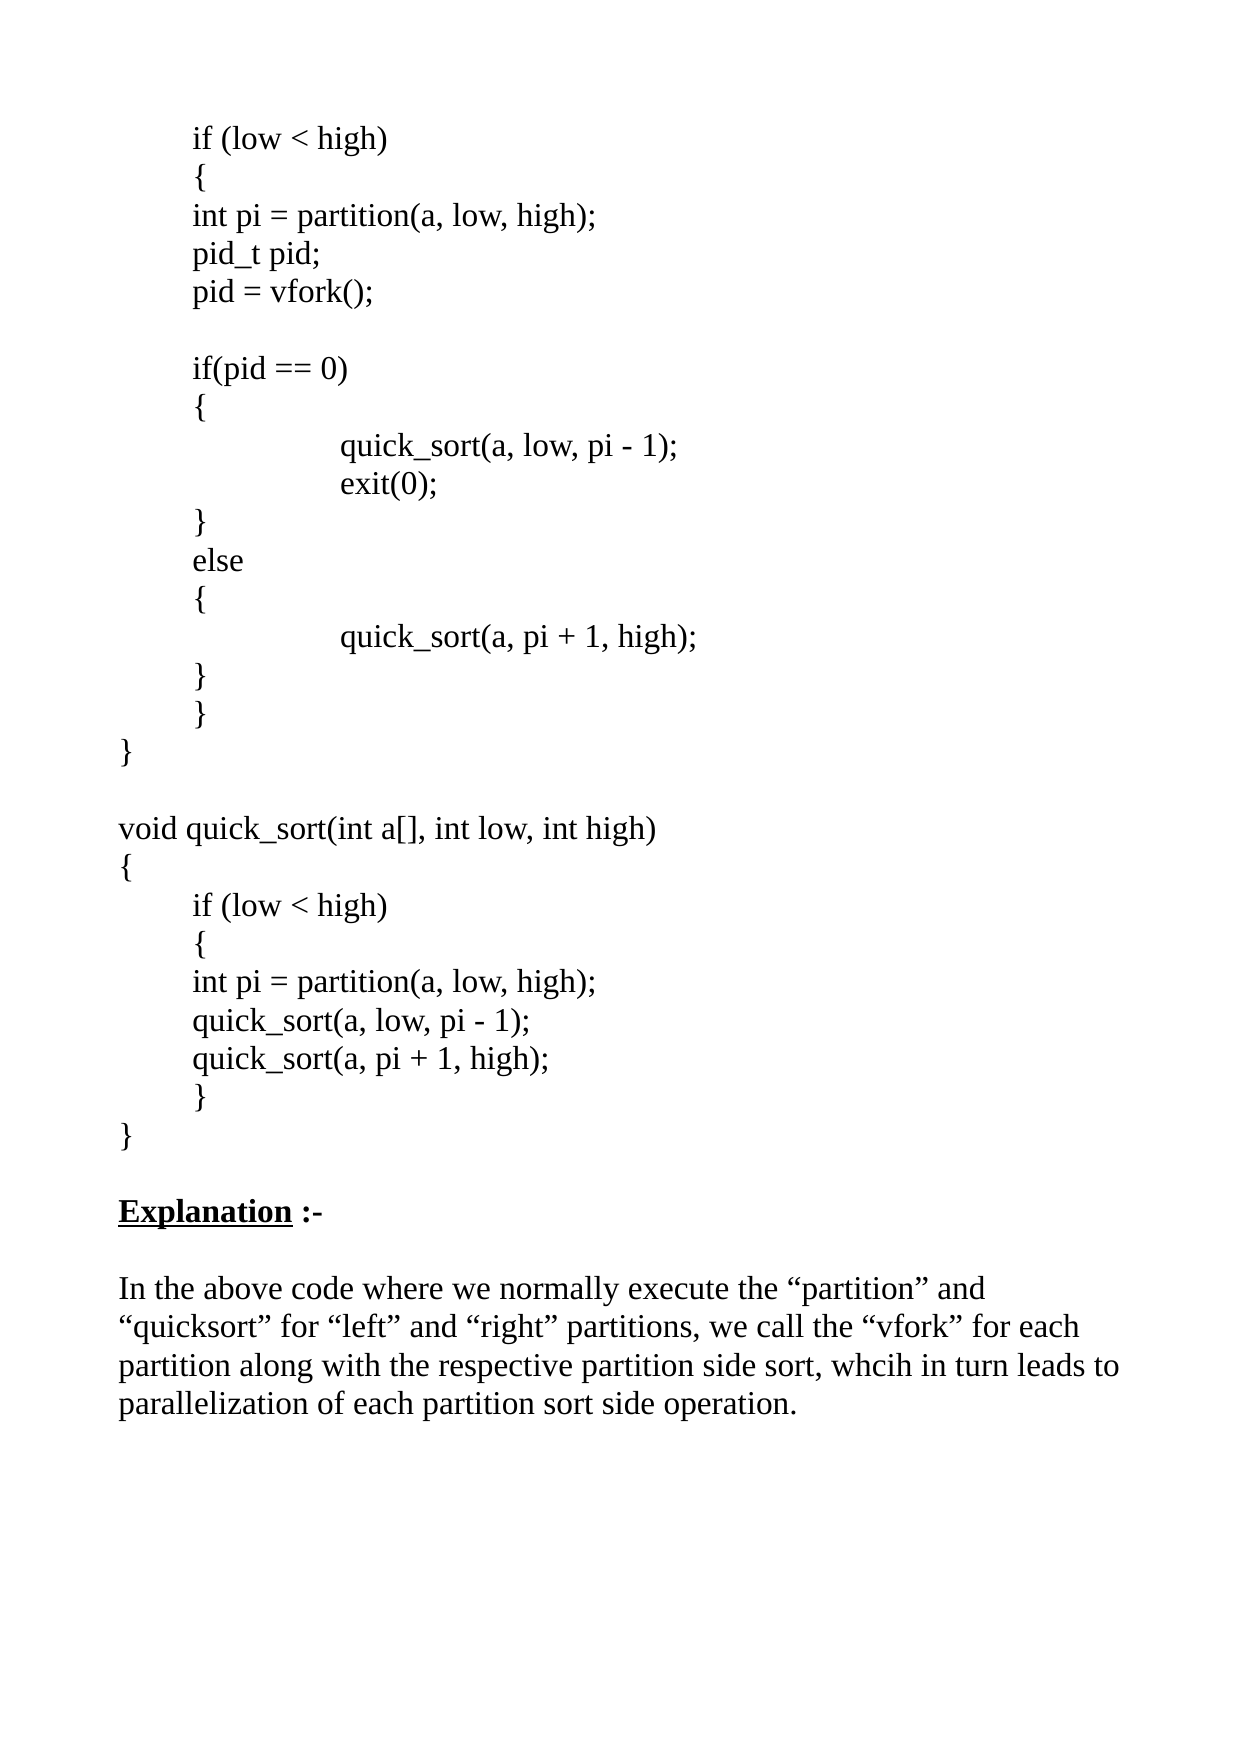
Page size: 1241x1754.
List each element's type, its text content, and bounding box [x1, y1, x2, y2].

text } [118, 693, 1122, 731]
text quick_sort(a, pi + 1, high); [118, 616, 1122, 655]
text quick_sort(a, low, pi - 1); [118, 425, 1122, 463]
text { [118, 578, 1122, 616]
text { [118, 386, 1122, 425]
text In the above code where we normally execute the “partition” and “quicksort” for “left” and “right” partitions, we call the “vfork” for each partition along with the respective partition side sort, whcih in turn leads to parallelization of each partition sort side operation. [118, 1268, 1122, 1421]
text pid_t pid; [118, 233, 1122, 271]
text void quick_sort(int a[], int low, int high) [118, 808, 1122, 846]
text { [118, 846, 1122, 885]
text if(pid == 0) [118, 348, 1122, 386]
text } [118, 1115, 1122, 1153]
text { [118, 923, 1122, 961]
text quick_sort(a, low, pi - 1); [118, 1000, 1122, 1038]
text } [118, 655, 1122, 693]
text if (low < high) [118, 885, 1122, 923]
text quick_sort(a, pi + 1, high); [118, 1038, 1122, 1076]
text } [118, 1076, 1122, 1115]
text Explanation :- [118, 1191, 1122, 1230]
text int pi = partition(a, low, high); [118, 961, 1122, 1000]
text if (low < high) [118, 118, 1122, 156]
text pid = vfork(); [118, 271, 1122, 310]
text exit(0); [118, 463, 1122, 501]
text } [118, 501, 1122, 540]
text } [118, 731, 1122, 770]
text { [118, 156, 1122, 195]
text else [118, 540, 1122, 578]
text int pi = partition(a, low, high); [118, 195, 1122, 233]
